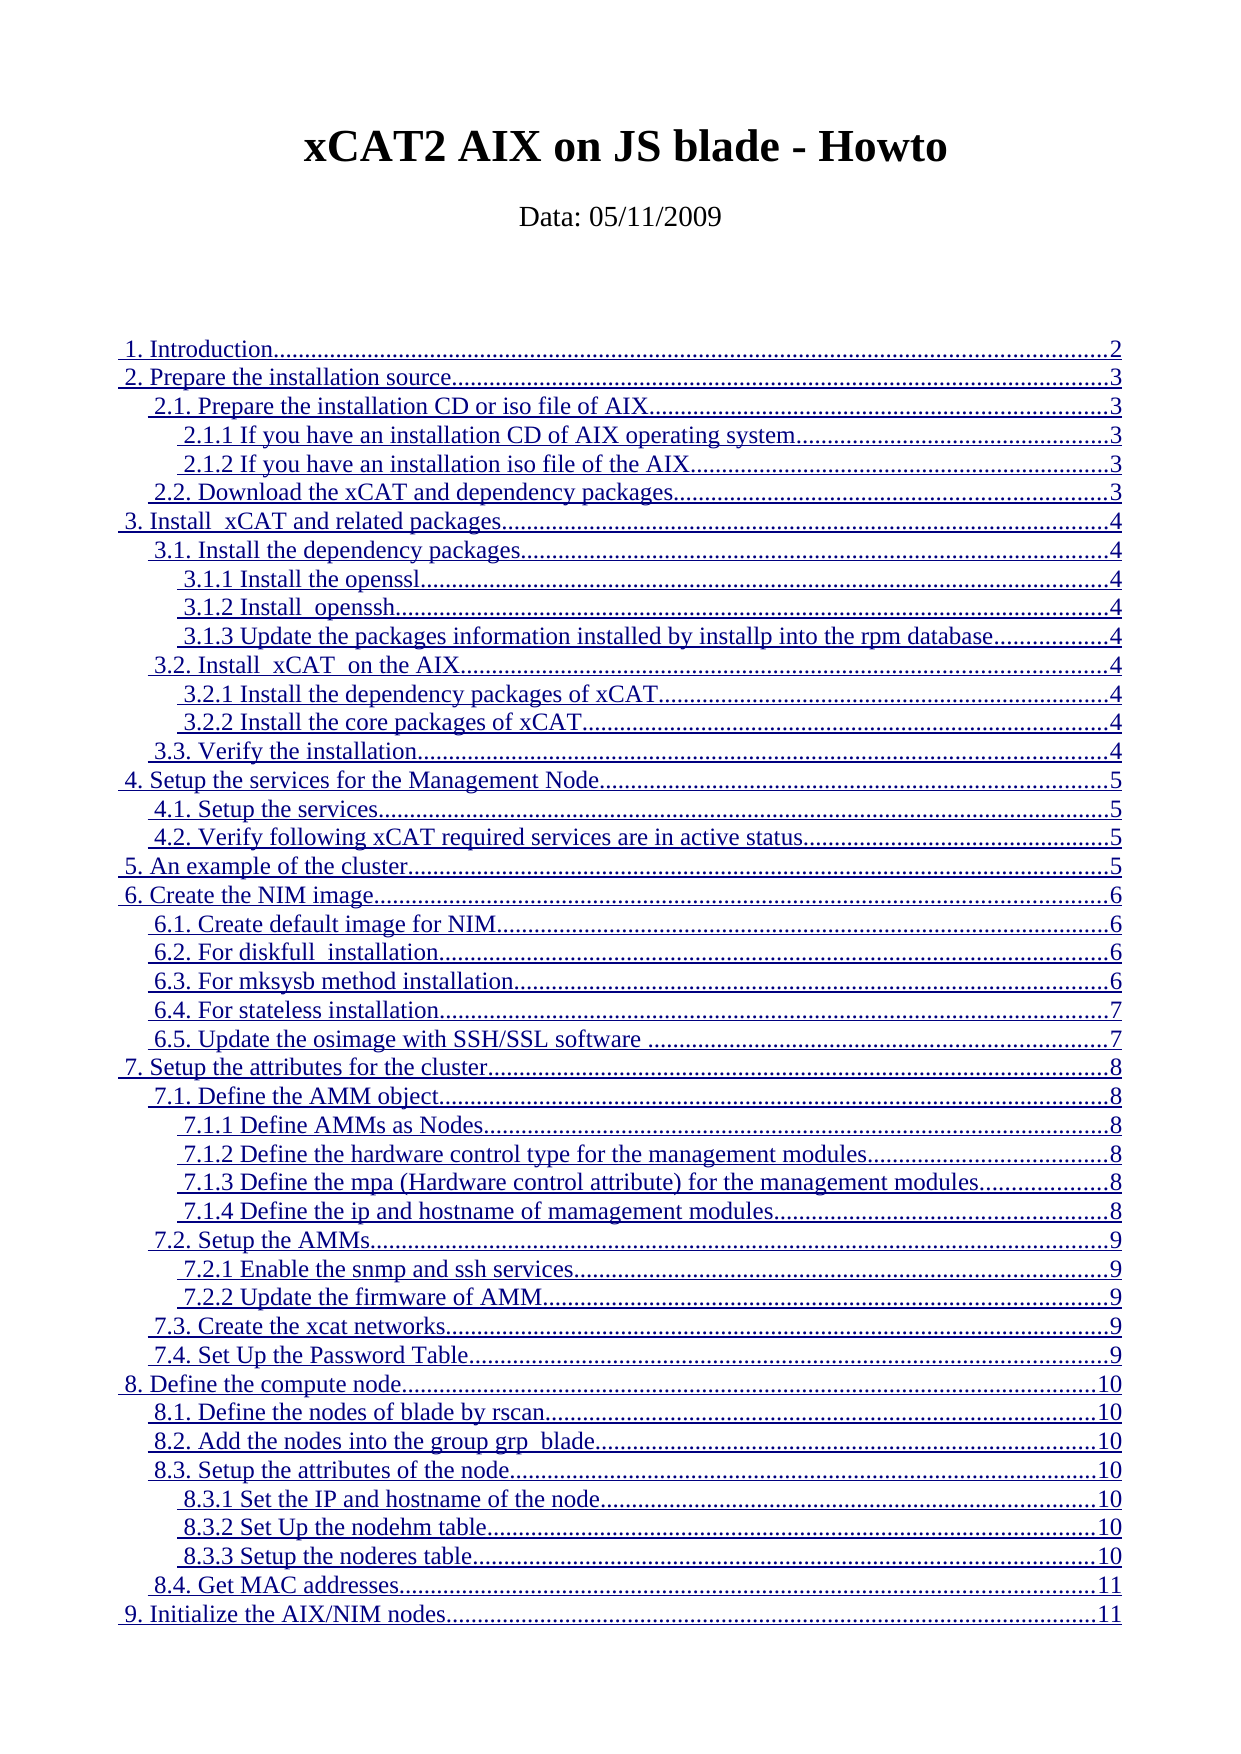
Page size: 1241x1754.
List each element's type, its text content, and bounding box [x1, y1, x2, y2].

text 6.4. For stateless installation 7 [148, 995, 1122, 1020]
text 6. Create the NIM image 6 [118, 880, 1122, 905]
text 3. Install xCAT and related packages 4 [118, 506, 1122, 531]
text 7.1.4 Define the ip and hostname of mamagement modules 8 [177, 1196, 1122, 1221]
text 8.1. Define the nodes of blade by rscan 10 [148, 1397, 1122, 1422]
text 3.2.2 Install the core packages of xCAT 4 [177, 707, 1122, 732]
text 7.2.2 Update the firmware of AMM 9 [177, 1282, 1122, 1307]
text 3.3. Verify the installation 4 [148, 736, 1122, 761]
text 3.1.3 Update the packages information installed by installp into the rpm database 4 [177, 621, 1122, 646]
text 5. An example of the cluster 5 [118, 851, 1122, 876]
text 7.4. Set Up the Password Table 9 [148, 1340, 1122, 1365]
text 8.3.1 Set the IP and hostname of the node 10 [177, 1484, 1122, 1509]
text 7.3. Create the xcat networks 9 [148, 1311, 1122, 1336]
text 6.1. Create default image for NIM 6 [148, 909, 1122, 934]
text 2.1.1 If you have an installation CD of AIX operating system 3 [177, 420, 1122, 445]
text 7.2. Setup the AMMs 9 [148, 1225, 1122, 1250]
text 6.3. For mksysb method installation 6 [148, 966, 1122, 991]
text 9. Initialize the AIX/NIM nodes 11 [118, 1599, 1122, 1624]
text 3.1.1 Install the openssl 4 [177, 564, 1122, 589]
text Data: 05/11/2009 [118, 199, 1122, 233]
text 2. Prepare the installation source 3 [118, 362, 1122, 387]
text 2.2. Download the xCAT and dependency packages 3 [148, 477, 1122, 502]
text 8.2. Add the nodes into the group grp_blade 10 [148, 1426, 1122, 1451]
text 8.4. Get MAC addresses 11 [148, 1570, 1122, 1595]
text 4.2. Verify following xCAT required services are in active status 5 [148, 822, 1122, 847]
text 8.3.2 Set Up the nodehm table 10 [177, 1512, 1122, 1537]
text 3.2.1 Install the dependency packages of xCAT 4 [177, 679, 1122, 704]
text 1. Introduction 2 [118, 334, 1122, 359]
text 7.1.2 Define the hardware control type for the management modules 8 [177, 1139, 1122, 1164]
text 2.1. Prepare the installation CD or iso file of AIX 3 [148, 391, 1122, 416]
text 7. Setup the attributes for the cluster 8 [118, 1052, 1122, 1077]
text 2.1.2 If you have an installation iso file of the AIX 3 [177, 449, 1122, 474]
text 3.1.2 Install openssh 4 [177, 592, 1122, 617]
text xCAT2 AIX on JS blade - Howto [118, 118, 1122, 171]
text 4.1. Setup the services 5 [148, 794, 1122, 819]
text 3.2. Install xCAT on the AIX 4 [148, 650, 1122, 675]
text 3.1. Install the dependency packages 4 [148, 535, 1122, 560]
text 4. Setup the services for the Management Node 5 [118, 765, 1122, 790]
text 7.1. Define the AMM object 8 [148, 1081, 1122, 1106]
text 7.1.3 Define the mpa (Hardware control attribute) for the management modules 8 [177, 1167, 1122, 1192]
text 6.2. For diskfull installation 6 [148, 937, 1122, 962]
text 8.3.3 Setup the noderes table 10 [177, 1541, 1122, 1566]
text 8. Define the compute node 10 [118, 1369, 1122, 1394]
text 7.2.1 Enable the snmp and ssh services 9 [177, 1254, 1122, 1279]
text 6.5. Update the osimage with SSH/SSL software 7 [148, 1024, 1122, 1049]
text 7.1.1 Define AMMs as Nodes 8 [177, 1110, 1122, 1135]
text 8.3. Setup the attributes of the node 10 [148, 1455, 1122, 1480]
